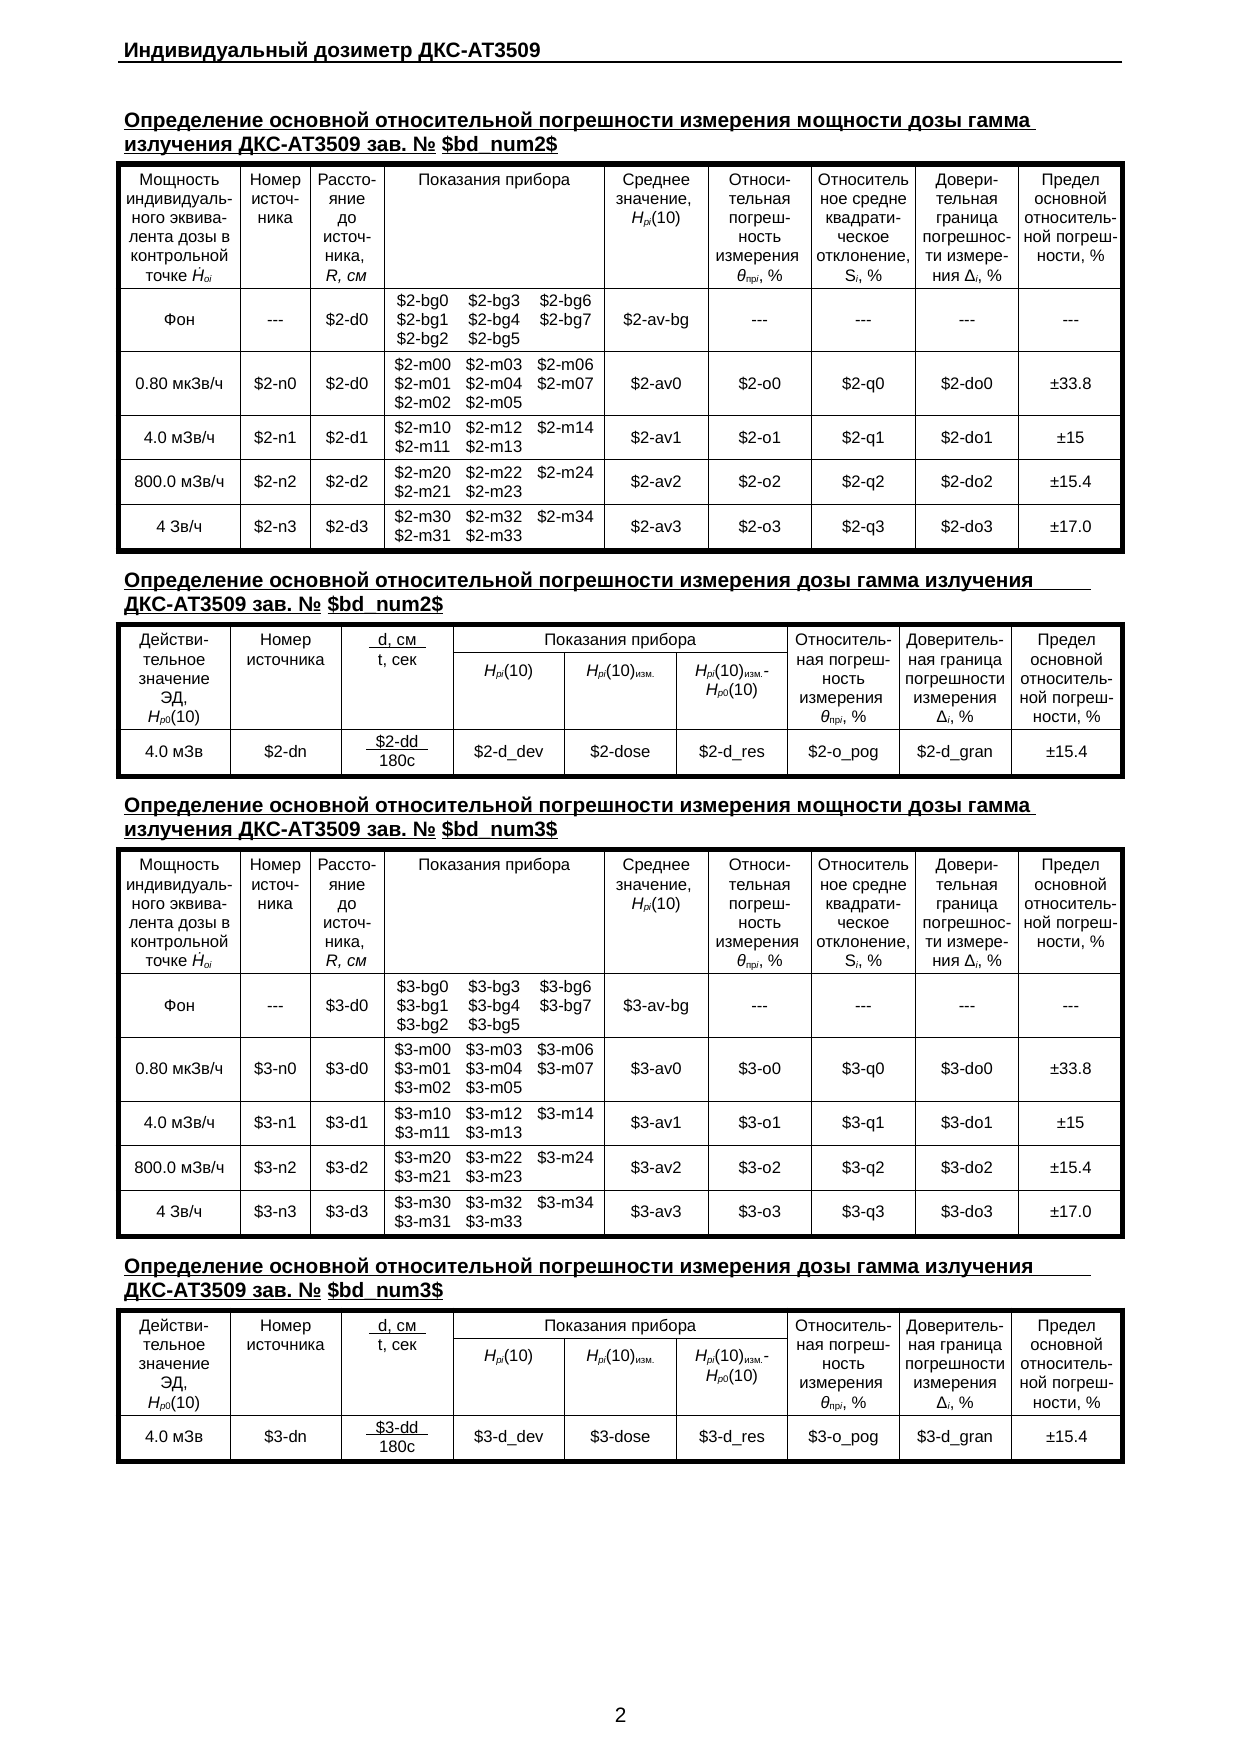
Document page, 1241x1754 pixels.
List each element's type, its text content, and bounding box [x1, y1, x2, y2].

table_cell ±15 [1019, 1102, 1120, 1145]
table_cell $2-d_dev [454, 730, 564, 773]
table_cell $3-m00 $3-m01 $3-m02 $3-m03 $3-m04 $3-m05 $3-m06 $3-m07 [385, 1038, 604, 1101]
table_cell $2-d0 [311, 289, 384, 351]
table_cell 4.0 мЗв [121, 1416, 230, 1459]
table_cell $3-m30 $3-m31 $3-m32 $3-m33 $3-m34 [385, 1191, 604, 1234]
table_cell $3-o1 [709, 1102, 811, 1145]
table_cell Фон [121, 974, 240, 1037]
table_cell Предел основной относитель-ной погреш-ности, % [1019, 167, 1120, 288]
table_cell $3-bg0 $3-bg1 $3-bg2 $3-bg3 $3-bg4 $3-bg5 $3-bg6 $3-bg7 [385, 974, 604, 1037]
table_cell $3-av3 [605, 1191, 708, 1234]
table_cell $2-m30 $2-m31 $2-m32 $2-m33 $2-m34 [385, 505, 604, 548]
table_cell $3-do0 [916, 1038, 1018, 1101]
table_cell --- [812, 974, 915, 1037]
table_cell $2-d1 [311, 416, 384, 459]
table_cell $2-q0 [812, 352, 915, 415]
table_cell $2-n3 [241, 505, 310, 548]
table_cell $2-o3 [709, 505, 811, 548]
table_cell $2-m00 $2-m01 $2-m02 $2-m03 $2-m04 $2-m05 $2-m06 $2-m07 [385, 352, 604, 415]
table_cell $3-d_gran [900, 1416, 1011, 1459]
table_cell Показания прибора [385, 167, 604, 288]
table_cell Довери-тельная граница погрешнос-ти измере-ния Δi, % [916, 167, 1018, 288]
table_cell Мощность индивидуаль-ного эквива-лента дозы в контрольной точке Ḣoi [121, 167, 240, 288]
table_header Определение основной относительной погрешности измерения дозы гамма излучения ДКС-АТ3509 зав. № $bd_num3$ [118, 1239, 1122, 1307]
table_cell --- [916, 289, 1018, 351]
table_cell Относи-тельная погреш-ность измерения θпрi, % [709, 167, 811, 288]
table_cell --- [916, 974, 1018, 1037]
table_cell Предел основной относитель-ной погреш-ности, % [1012, 1313, 1120, 1414]
table_cell 4.0 мЗв [121, 730, 230, 773]
table_cell $2-d3 [311, 505, 384, 548]
table_cell Среднее значение, Hpi(10) [605, 167, 708, 288]
table_cell $2-n1 [241, 416, 310, 459]
table_cell Показания прибора [454, 627, 787, 652]
table_cell $2-do3 [916, 505, 1018, 548]
table_cell $3-o2 [709, 1146, 811, 1189]
table_cell $3-d0 [311, 1038, 384, 1101]
table_cell $2-o_pog [788, 730, 899, 773]
table_cell Относи-тельная погреш-ность измерения θпрi, % [709, 852, 811, 973]
table_cell d, см t, сек [342, 627, 453, 729]
table_cell 800.0 мЗв/ч [121, 460, 240, 504]
table_cell $2-bg0 $2-bg1 $2-bg2 $2-bg3 $2-bg4 $2-bg5 $2-bg6 $2-bg7 [385, 289, 604, 351]
table_cell ±17.0 [1019, 505, 1120, 548]
table_cell $3-o3 [709, 1191, 811, 1234]
table_cell $3-m10 $3-m11 $3-m12 $3-m13 $3-m14 [385, 1102, 604, 1145]
table_header Определение основной относительной погрешности измерения дозы гамма излучения ДКС-АТ3509 зав. № $bd_num2$ [118, 554, 1122, 622]
table_cell 0.80 мкЗв/ч [121, 352, 240, 415]
table_cell $3-av1 [605, 1102, 708, 1145]
table_cell $3-n0 [241, 1038, 310, 1101]
table_cell ±33.8 [1019, 352, 1120, 415]
table_cell ±15 [1019, 416, 1120, 459]
table_cell Номер источника [231, 627, 341, 729]
table_cell $3-av-bg [605, 974, 708, 1037]
table_cell Предел основной относитель-ной погреш-ности, % [1019, 852, 1120, 973]
table_cell $3-n3 [241, 1191, 310, 1234]
table_cell $3-do1 [916, 1102, 1018, 1145]
table_cell ±15.4 [1019, 1146, 1120, 1189]
table_cell Действи-тельное значение ЭД, Hp0(10) [121, 1313, 230, 1414]
table_cell $2-do2 [916, 460, 1018, 504]
table_cell Доверитель-ная граница погрешности измерения Δi, % [900, 1313, 1011, 1414]
table_cell --- [1019, 289, 1120, 351]
table_cell Hpi(10) [454, 653, 564, 729]
table_cell $3-d3 [311, 1191, 384, 1234]
table_cell --- [241, 974, 310, 1037]
table_cell Показания прибора [385, 852, 604, 973]
table_cell $2-av3 [605, 505, 708, 548]
table_cell ±15.4 [1012, 1416, 1120, 1459]
table_cell $2-d_gran [900, 730, 1011, 773]
table_cell Действи-тельное значение ЭД, Hp0(10) [121, 627, 230, 729]
table_cell ±17.0 [1019, 1191, 1120, 1234]
table_cell ±15.4 [1012, 730, 1120, 773]
table_cell 4.0 мЗв/ч [121, 1102, 240, 1145]
table_cell $2-do1 [916, 416, 1018, 459]
table_cell $3-n2 [241, 1146, 310, 1189]
table_cell 800.0 мЗв/ч [121, 1146, 240, 1189]
table_cell $3-dose [565, 1416, 676, 1459]
table_cell $2-av0 [605, 352, 708, 415]
table_cell Hpi(10)изм.-Hp0(10) [677, 1339, 787, 1414]
table_cell Относительное средне квадрати-ческое отклонение, Si, % [812, 167, 915, 288]
table_cell $3-dn [231, 1416, 341, 1459]
table_cell $3-q3 [812, 1191, 915, 1234]
table_cell d, см t, сек [342, 1313, 453, 1414]
table_cell --- [812, 289, 915, 351]
table_cell $2-m10 $2-m11 $2-m12 $2-m13 $2-m14 [385, 416, 604, 459]
table_cell Относитель-ная погреш-ность измерения θпрi, % [788, 627, 899, 729]
table_cell $2-do0 [916, 352, 1018, 415]
table_cell $3-q1 [812, 1102, 915, 1145]
table_cell $3-av0 [605, 1038, 708, 1101]
table_cell $3-q0 [812, 1038, 915, 1101]
table_cell Hpi(10)изм.-Hp0(10) [677, 653, 787, 729]
table_cell $2-q1 [812, 416, 915, 459]
table_cell $3-do3 [916, 1191, 1018, 1234]
table_header Определение основной относительной погрешности измерения мощности дозы гамма излучения ДКС-АТ3509 зав. № $bd_num2$ [118, 93, 1122, 161]
table_cell $2-d2 [311, 460, 384, 504]
table_cell Hpi(10)изм. [565, 1339, 676, 1414]
table_cell Относительное средне квадрати-ческое отклонение, Si, % [812, 852, 915, 973]
table_cell Hpi(10) [454, 1339, 564, 1414]
table_cell $3-m20 $3-m21 $3-m22 $3-m23 $3-m24 [385, 1146, 604, 1189]
table_cell --- [709, 974, 811, 1037]
table_cell $3-n1 [241, 1102, 310, 1145]
table_cell 4 Зв/ч [121, 1191, 240, 1234]
table_cell Рассто-яние до источ-ника, R, см [311, 852, 384, 973]
table_cell $2-q3 [812, 505, 915, 548]
table_cell 0.80 мкЗв/ч [121, 1038, 240, 1101]
table_cell Предел основной относитель-ной погреш-ности, % [1012, 627, 1120, 729]
table_cell Мощность индивидуаль-ного эквива-лента дозы в контрольной точке Ḣoi [121, 852, 240, 973]
table_cell $3-o_pog [788, 1416, 899, 1459]
table_cell Рассто-яние до источ-ника, R, см [311, 167, 384, 288]
table_cell $3-d0 [311, 974, 384, 1037]
table_cell $2-dd 180c [342, 730, 453, 773]
table_cell Номер источ-ника [241, 852, 310, 973]
table_cell $2-av-bg [605, 289, 708, 351]
table_cell 4.0 мЗв/ч [121, 416, 240, 459]
table_cell $2-d_res [677, 730, 787, 773]
table_cell Hpi(10)изм. [565, 653, 676, 729]
table_cell $2-av1 [605, 416, 708, 459]
table_cell $2-m20 $2-m21 $2-m22 $2-m23 $2-m24 [385, 460, 604, 504]
table_cell $3-do2 [916, 1146, 1018, 1189]
table_cell --- [1019, 974, 1120, 1037]
table_cell $3-d2 [311, 1146, 384, 1189]
table_cell Номер источника [231, 1313, 341, 1414]
table_cell Показания прибора [454, 1313, 787, 1338]
table_cell 4 Зв/ч [121, 505, 240, 548]
table_cell $3-q2 [812, 1146, 915, 1189]
table_cell $3-d_dev [454, 1416, 564, 1459]
table_cell --- [241, 289, 310, 351]
table_cell Доверитель-ная граница погрешности измерения Δi, % [900, 627, 1011, 729]
table_cell ±15.4 [1019, 460, 1120, 504]
table_cell $2-d0 [311, 352, 384, 415]
table_cell $3-av2 [605, 1146, 708, 1189]
table_cell $2-n0 [241, 352, 310, 415]
table_header Определение основной относительной погрешности измерения мощности дозы гамма излучения ДКС-АТ3509 зав. № $bd_num3$ [118, 779, 1122, 847]
table_cell $2-av2 [605, 460, 708, 504]
table_cell Довери-тельная граница погрешнос-ти измере-ния Δi, % [916, 852, 1018, 973]
table_cell Фон [121, 289, 240, 351]
table_cell $3-o0 [709, 1038, 811, 1101]
table_cell ±33.8 [1019, 1038, 1120, 1101]
table_cell $2-n2 [241, 460, 310, 504]
table_cell Среднее значение, Hpi(10) [605, 852, 708, 973]
table_cell $3-d_res [677, 1416, 787, 1459]
table_cell $3-dd 180c [342, 1416, 453, 1459]
table_cell $2-o1 [709, 416, 811, 459]
table_cell $2-dose [565, 730, 676, 773]
table_cell $2-o2 [709, 460, 811, 504]
table_cell Номер источ-ника [241, 167, 310, 288]
table_cell Относитель-ная погреш-ность измерения θпрi, % [788, 1313, 899, 1414]
table_cell --- [709, 289, 811, 351]
table_cell $2-q2 [812, 460, 915, 504]
table_cell $2-o0 [709, 352, 811, 415]
table_cell $3-d1 [311, 1102, 384, 1145]
table_cell $2-dn [231, 730, 341, 773]
